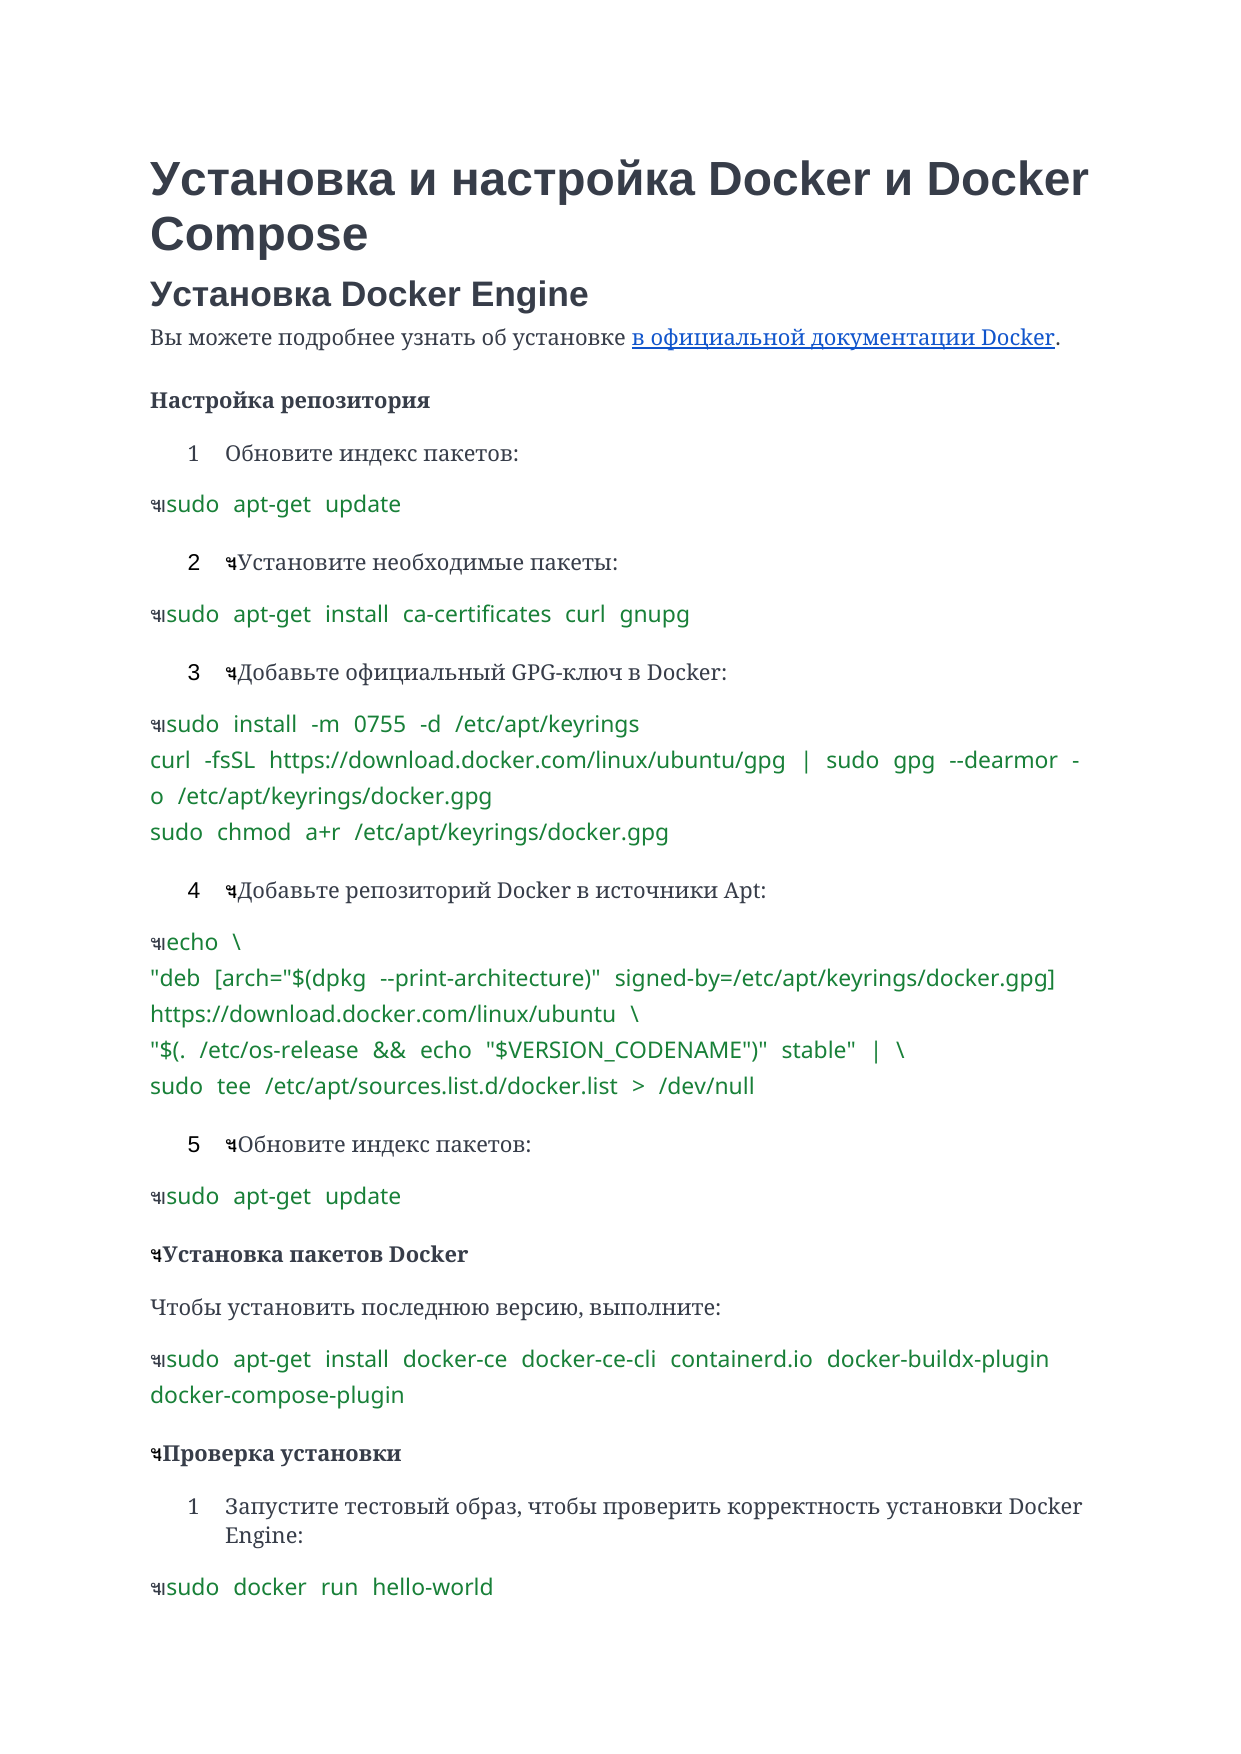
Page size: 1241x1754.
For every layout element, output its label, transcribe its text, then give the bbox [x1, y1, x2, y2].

text sudo apt-get update [150, 1180, 1090, 1211]
subtitle Установка Docker Engine [150, 273, 1090, 313]
text Проверка установки [150, 1437, 1090, 1468]
list Добавьте официальный GPG-ключ в Docker: [187, 657, 1090, 687]
list Установите необходимые пакеты: [187, 547, 1090, 577]
list Обновите индекс пакетов: [187, 438, 1090, 467]
text sudo apt-get install docker-ce docker-ce-cli containerd.io docker-buildx-plugin docker-compose-plugin [150, 1343, 1090, 1410]
text "deb [arch="$(dpkg --print-architecture)" signed-by=/etc/apt/keyrings/docker.gpg] https://download.docker.com/linux/ubuntu \ [150, 962, 1090, 1029]
text Чтобы установить последнюю версию, выполните: [150, 1292, 1090, 1322]
text sudo apt-get update [150, 488, 1090, 519]
text sudo docker run hello-world [150, 1571, 1090, 1602]
text "$(. /etc/os-release && echo "$VERSION_CODENAME")" stable" | \ [150, 1034, 1090, 1065]
subtitle Установка и настройка Docker и Docker Compose [150, 150, 1090, 260]
text echo \ [150, 926, 1090, 957]
text Установка пакетов Docker [150, 1239, 1090, 1269]
list Запустите тестовый образ, чтобы проверить корректность установки Docker Engine: [187, 1491, 1090, 1550]
text Настройка репозитория [150, 385, 1090, 415]
text sudo tee /etc/apt/sources.list.d/docker.list > /dev/null [150, 1070, 1090, 1101]
text sudo install -m 0755 -d /etc/apt/keyrings [150, 708, 1090, 739]
text curl -fsSL https://download.docker.com/linux/ubuntu/gpg | sudo gpg --dearmor -o /etc/apt/keyrings/docker.gpg [150, 744, 1090, 811]
text Вы можете подробнее узнать об установке в официальной документации Docker. [150, 322, 1090, 352]
list Добавьте репозиторий Docker в источники Apt: [187, 875, 1090, 905]
list Обновите индекс пакетов: [187, 1129, 1090, 1159]
text sudo chmod a+r /etc/apt/keyrings/docker.gpg [150, 816, 1090, 847]
text sudo apt-get install ca-certificates curl gnupg [150, 598, 1090, 629]
